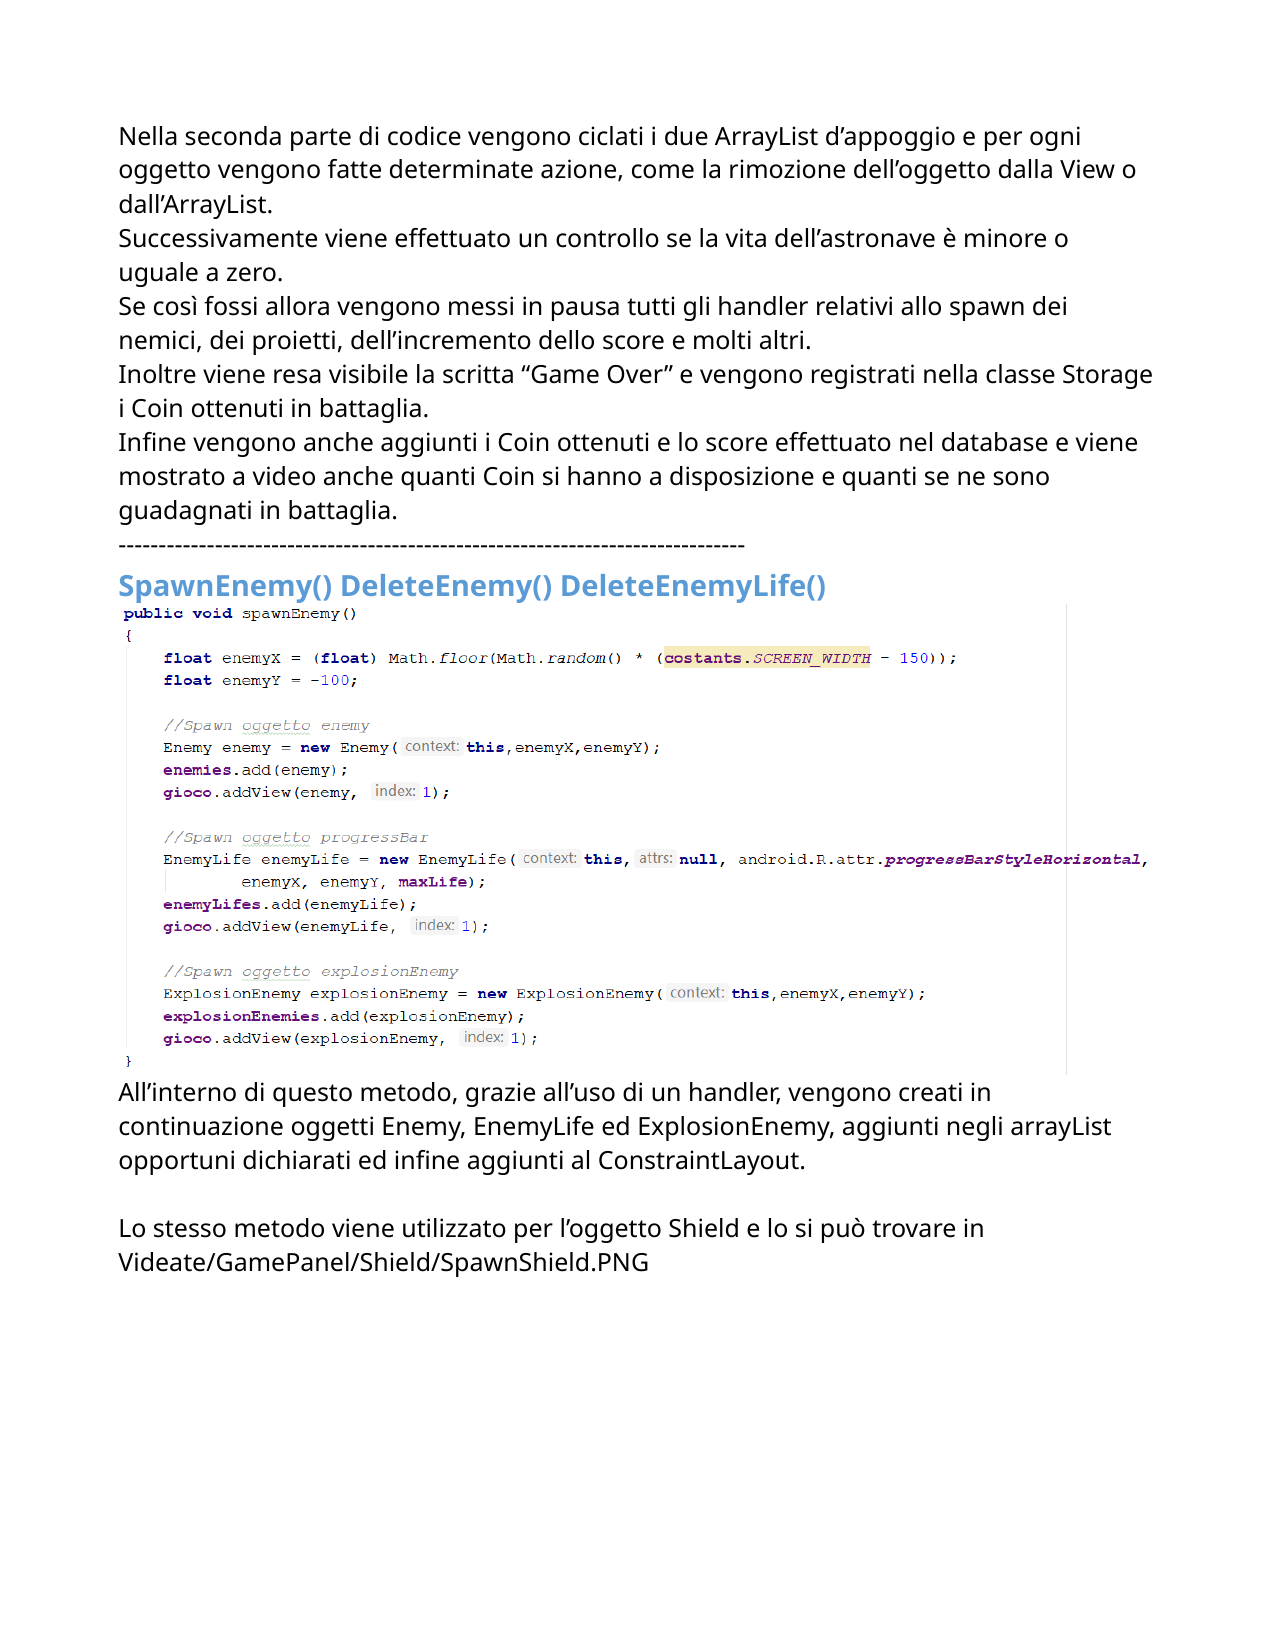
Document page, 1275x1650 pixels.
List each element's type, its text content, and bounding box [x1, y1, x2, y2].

text Infine vengono anche aggiunti i Coin ottenuti e lo score effettuato nel database e viene mostrato a video anche quanti Coin si hanno a disposizione e quanti se ne sono guadagnati in battaglia. [118, 425, 1157, 527]
text Nella seconda parte di codice vengono ciclati i due ArrayList d’appoggio e per ogni oggetto vengono fatte determinate azione, come la rimozione dell’oggetto dalla View o dall’ArrayList. [118, 118, 1157, 220]
text Se così fossi allora vengono messi in pausa tutti gli handler relativi allo spawn dei nemici, dei proietti, dell’incremento dello score e molti altri. [118, 288, 1157, 357]
text All’interno di questo metodo, grazie all’uso di un handler, vengono creati in continuazione oggetti Enemy, EnemyLife ed ExplosionEnemy, aggiunti negli arrayList opportuni dichiarati ed infine aggiunti al ConstraintLayout. [118, 1074, 1157, 1177]
text ------------------------------------------------------------------------------ [118, 527, 1157, 561]
subtitle SpawnEnemy() DeleteEnemy() DeleteEnemyLife() [118, 565, 1157, 605]
text Inoltre viene resa visibile la scritta “Game Over” e vengono registrati nella classe Storage i Coin ottenuti in battaglia. [118, 357, 1157, 425]
text Successivamente viene effettuato un controllo se la vita dell’astronave è minore o uguale a zero. [118, 220, 1157, 288]
text Lo stesso metodo viene utilizzato per l’oggetto Shield e lo si può trovare in Videate/GamePanel/Shield/SpawnShield.PNG [118, 1211, 1157, 1279]
